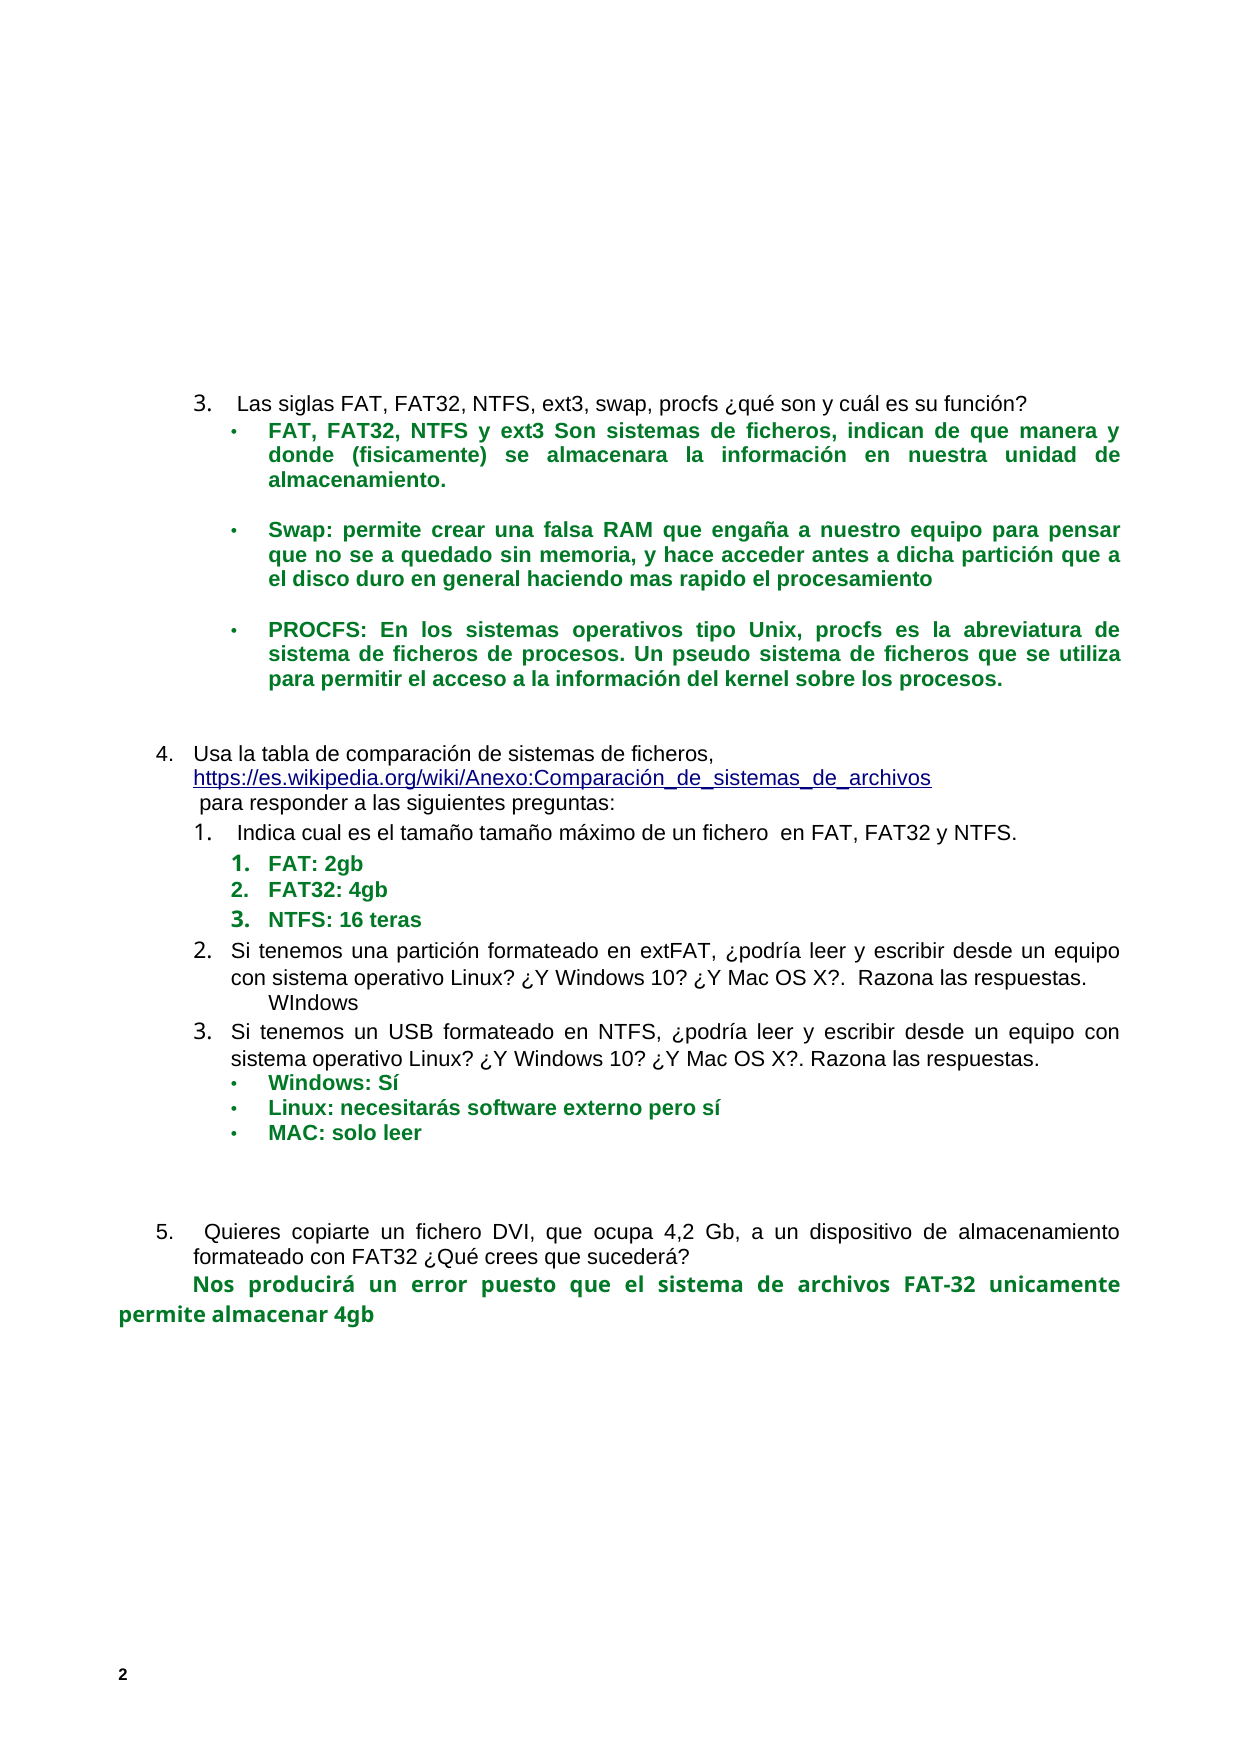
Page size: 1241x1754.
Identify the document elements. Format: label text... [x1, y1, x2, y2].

list FAT32: 4gb [231, 878, 1122, 903]
list Las siglas FAT, FAT32, NTFS, ext3, swap, procfs ¿qué son y cuál es su función? [193, 387, 1122, 418]
list https://es.wikipedia.org/wiki/Anexo:Comparación_de_sistemas_de_archivos [156, 766, 1122, 791]
text Nos producirá un error puesto que el sistema de archivos FAT-32 unicamente permite almacenar 4gb [118, 1269, 1122, 1329]
list Si tenemos un USB formateado en NTFS, ¿podría leer y escribir desde un equipo con sistema operativo Linux? ¿Y Windows 10? ¿Y Mac OS X?. Razona las respuestas. [193, 1015, 1122, 1071]
list MAC: solo leer [231, 1120, 1122, 1145]
list Linux: necesitarás software externo pero sí [231, 1096, 1122, 1120]
list FAT: 2gb [231, 847, 1122, 878]
list NTFS: 16 teras [231, 903, 1122, 934]
list para responder a las siguientes preguntas: [156, 791, 1122, 815]
list Quieres copiarte un fichero DVI, que ocupa 4,2 Gb, a un dispositivo de almacenamiento formateado con FAT32 ¿Qué crees que sucederá? [156, 1219, 1122, 1269]
list Indica cual es el tamaño tamaño máximo de un fichero en FAT, FAT32 y NTFS. [193, 815, 1122, 847]
list Windows: Sí [231, 1071, 1122, 1096]
list Usa la tabla de comparación de sistemas de ficheros, [156, 741, 1122, 766]
list PROCFS: En los sistemas operativos tipo Unix, procfs es la abreviatura de sistema de ficheros de procesos. Un pseudo sistema de ficheros que se utiliza para permitir el acceso a la información del kernel sobre los procesos. [231, 617, 1122, 691]
list WIndows [231, 990, 1122, 1015]
list Si tenemos una partición formateado en extFAT, ¿podría leer y escribir desde un equipo con sistema operativo Linux? ¿Y Windows 10? ¿Y Mac OS X?. Razona las respuestas. [193, 934, 1122, 990]
list Swap: permite crear una falsa RAM que engaña a nuestro equipo para pensar que no se a quedado sin memoria, y hace acceder antes a dicha partición que a el disco duro en general haciendo mas rapido el procesamiento [231, 517, 1122, 592]
list FAT, FAT32, NTFS y ext3 Son sistemas de ficheros, indican de que manera y donde (fisicamente) se almacenara la información en nuestra unidad de almacenamiento. [231, 418, 1122, 492]
